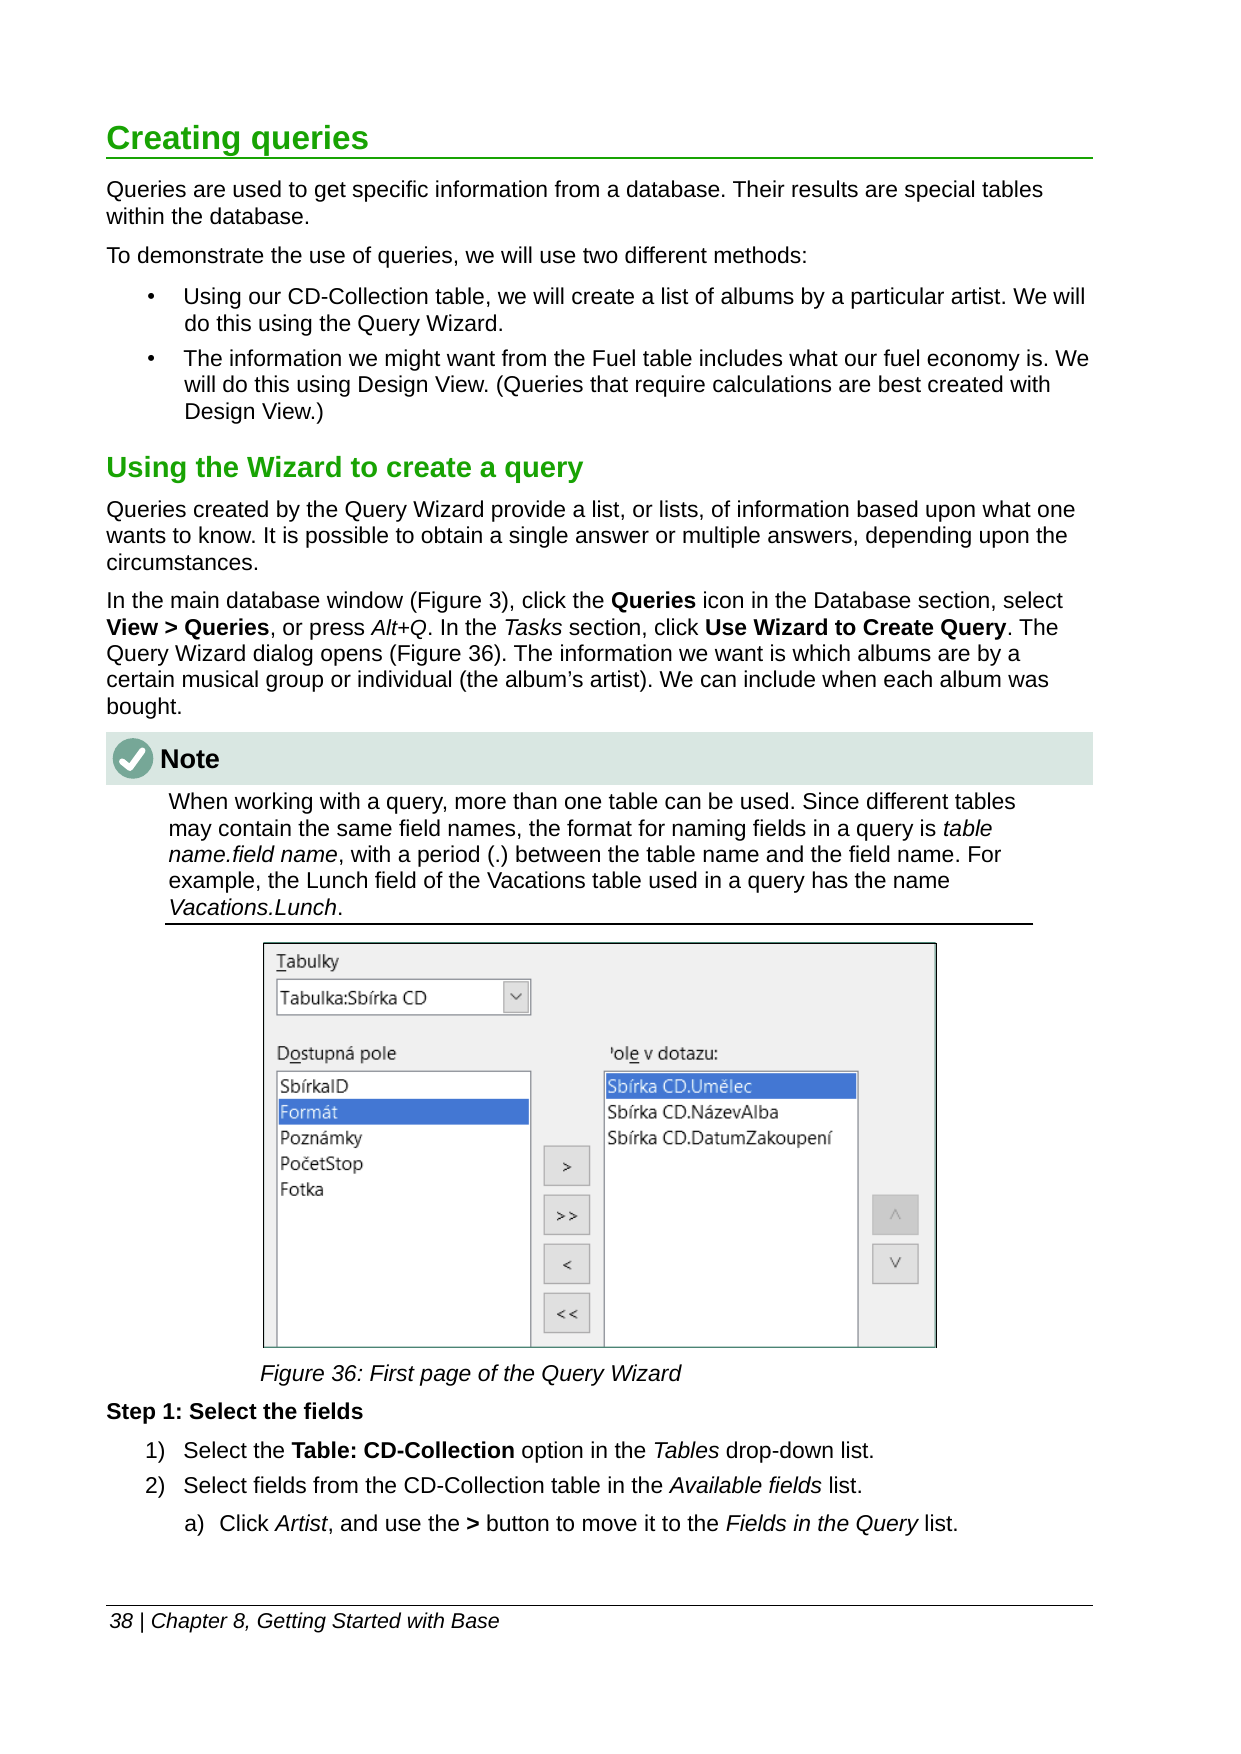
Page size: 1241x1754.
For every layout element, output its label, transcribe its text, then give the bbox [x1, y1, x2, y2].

list Using our CD-Collection table, we will create a list of albums by a particular artist. We will do this using the Query Wizard. [144, 280, 1093, 336]
text Queries are used to get specific information from a database. Their results are special tables within the database. [106, 176, 1093, 229]
text Step 1: Select the fields [106, 1398, 1093, 1424]
list The information we might want from the Fuel table includes what our fuel economy is. We will do this using Design View. (Queries that require calculations are best created with Design View.) [144, 342, 1093, 427]
subtitle Note [106, 732, 1093, 785]
subtitle Using the Wizard to create a query [106, 451, 1093, 484]
list Select fields from the CD-Collection table in the Available fields list. [165, 1472, 1093, 1498]
text In the main database window (Figure 3), click the Queries icon in the Database section, select View > Queries, or press Alt+Q. In the Tasks section, click Use Wizard to Create Query. The Query Wizard dialog opens (Figure 36). The information we want is which albums are by a certain musical group or individual (the album’s artist). We can include when each album was bought. [106, 587, 1093, 719]
text Queries created by the Query Wizard provide a list, or lists, of information based upon what one wants to know. It is possible to obtain a single answer or multiple answers, depending upon the circumstances. [106, 496, 1093, 575]
subtitle Creating queries [106, 118, 1093, 157]
list Click Artist, and use the > button to move it to the Fields in the Query list. [181, 1507, 1093, 1539]
text When working with a query, more than one table can be used. Since different tables may contain the same field names, the format for naming fields in a query is table name.field name, with a period (.) between the table name and the field name. For example, the Lunch field of the Vacations table used in a query has the name Vacations.Lunch. [165, 785, 1033, 923]
text Figure 36: First page of the Query Wizard [260, 1360, 939, 1386]
list To demonstrate the use of queries, we will use two different methods: [106, 242, 1093, 268]
list Select the Table: CD-Collection option in the Tables drop-down list. [165, 1437, 1093, 1463]
picture [264, 944, 936, 1348]
